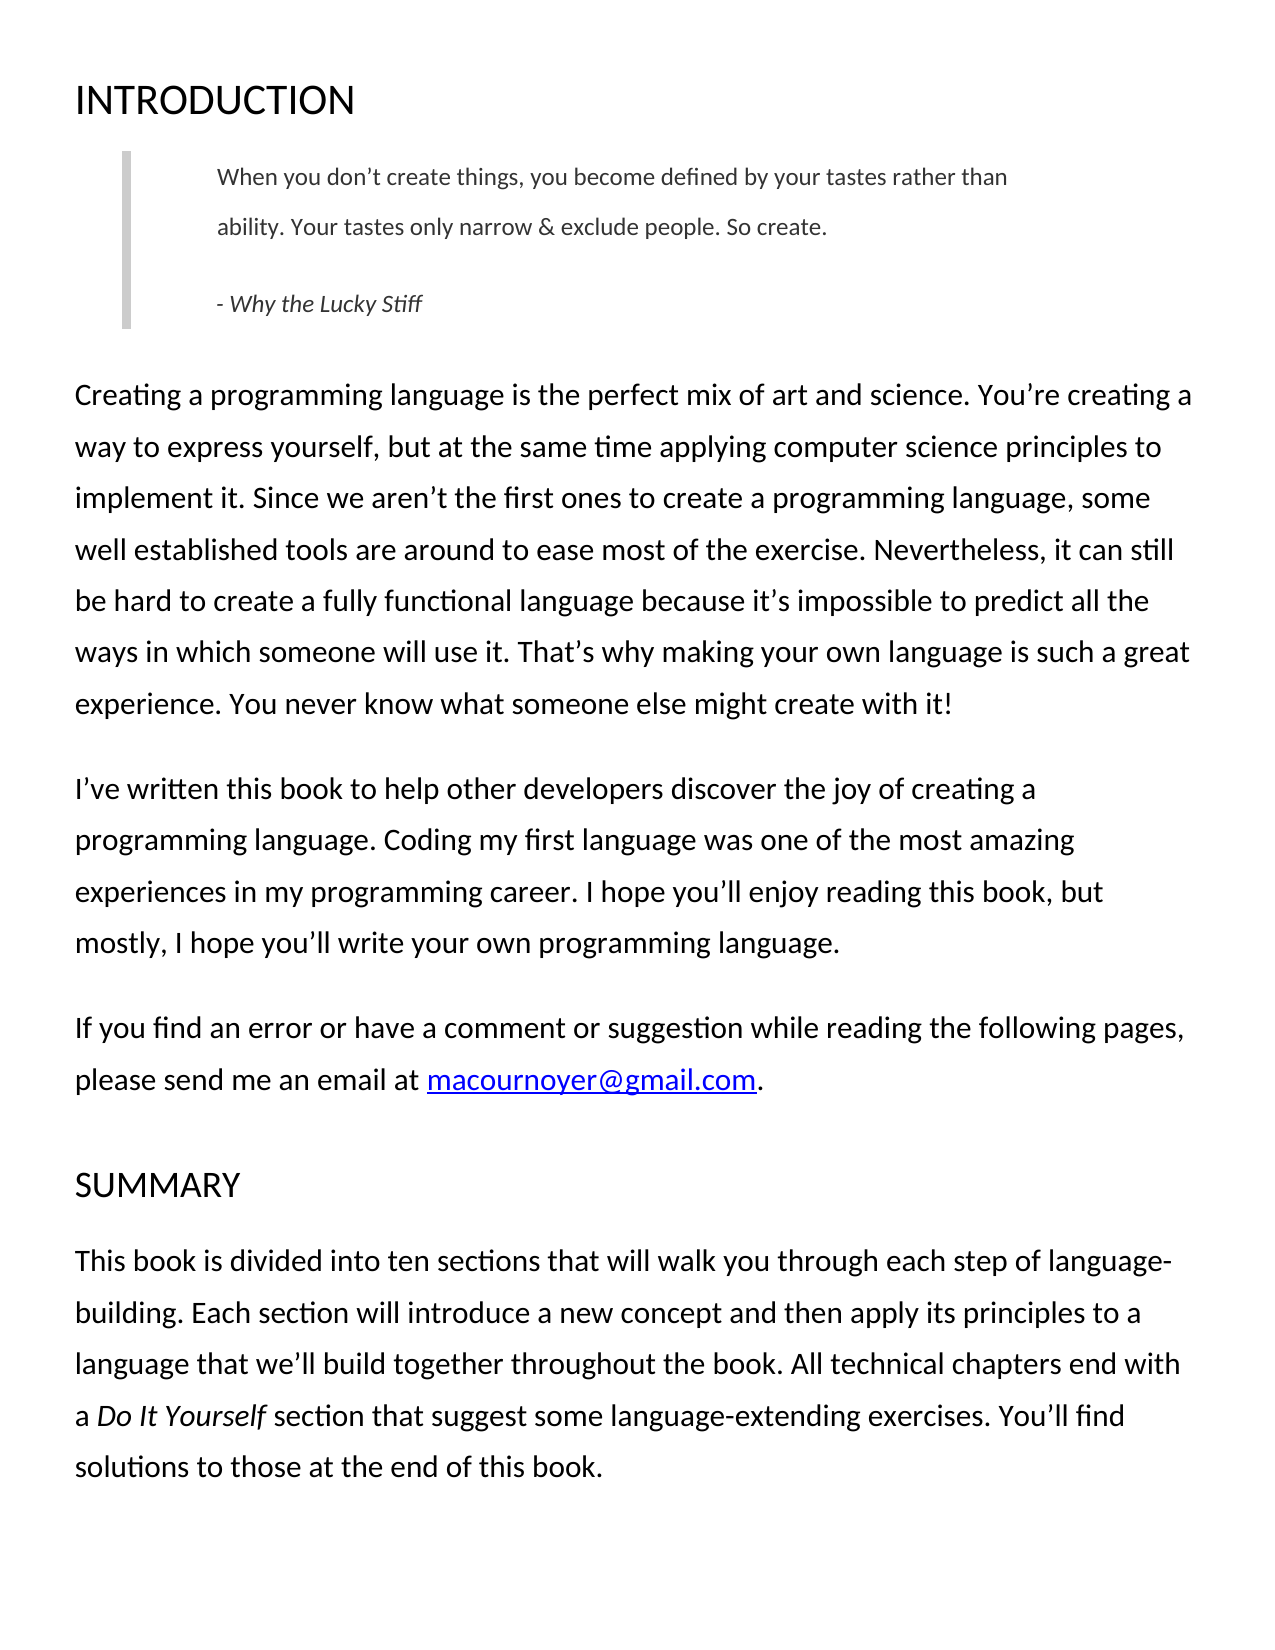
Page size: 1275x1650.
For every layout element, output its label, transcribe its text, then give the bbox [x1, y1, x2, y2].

text This book is divided into ten sections that will walk you through each step of language-building. Each section will introduce a new concept and then apply its principles to a language that we’ll build together throughout the book. All technical chapters end with a Do It Yourself section that suggest some language-extending exercises. You’ll find solutions to those at the end of this book. [74, 1241, 1195, 1485]
text I’ve written this book to help other developers discover the joy of creating a programming language. Coding my first language was one of the most amazing experiences in my programming career. I hope you’ll enjoy reading this book, but mostly, I hope you’ll write your own programming language. [74, 769, 1195, 961]
text - Why the Lucky Stiff [131, 288, 1275, 319]
text Creating a programming language is the perfect mix of art and science. You’re creating a way to express yourself, but at the same time applying computer science principles to implement it. Since we aren’t the first ones to create a programming language, some well established tools are around to ease most of the exercise. Nevertheless, it can still be hard to create a fully functional language because it’s impossible to predict all the ways in which someone will use it. That’s why making your own language is such a great experience. You never know what someone else might create with it! [74, 375, 1195, 722]
text When you don’t create things, you become defined by your tastes rather than ability. Your tastes only narrow & exclude people. So create. [131, 161, 1068, 241]
subtitle SUMMARY [74, 1161, 1217, 1207]
text If you find an error or have a comment or suggestion while reading the following pages, please send me an email at macournoyer@gmail.com. [74, 1008, 1195, 1098]
subtitle INTRODUCTION [74, 72, 1219, 125]
